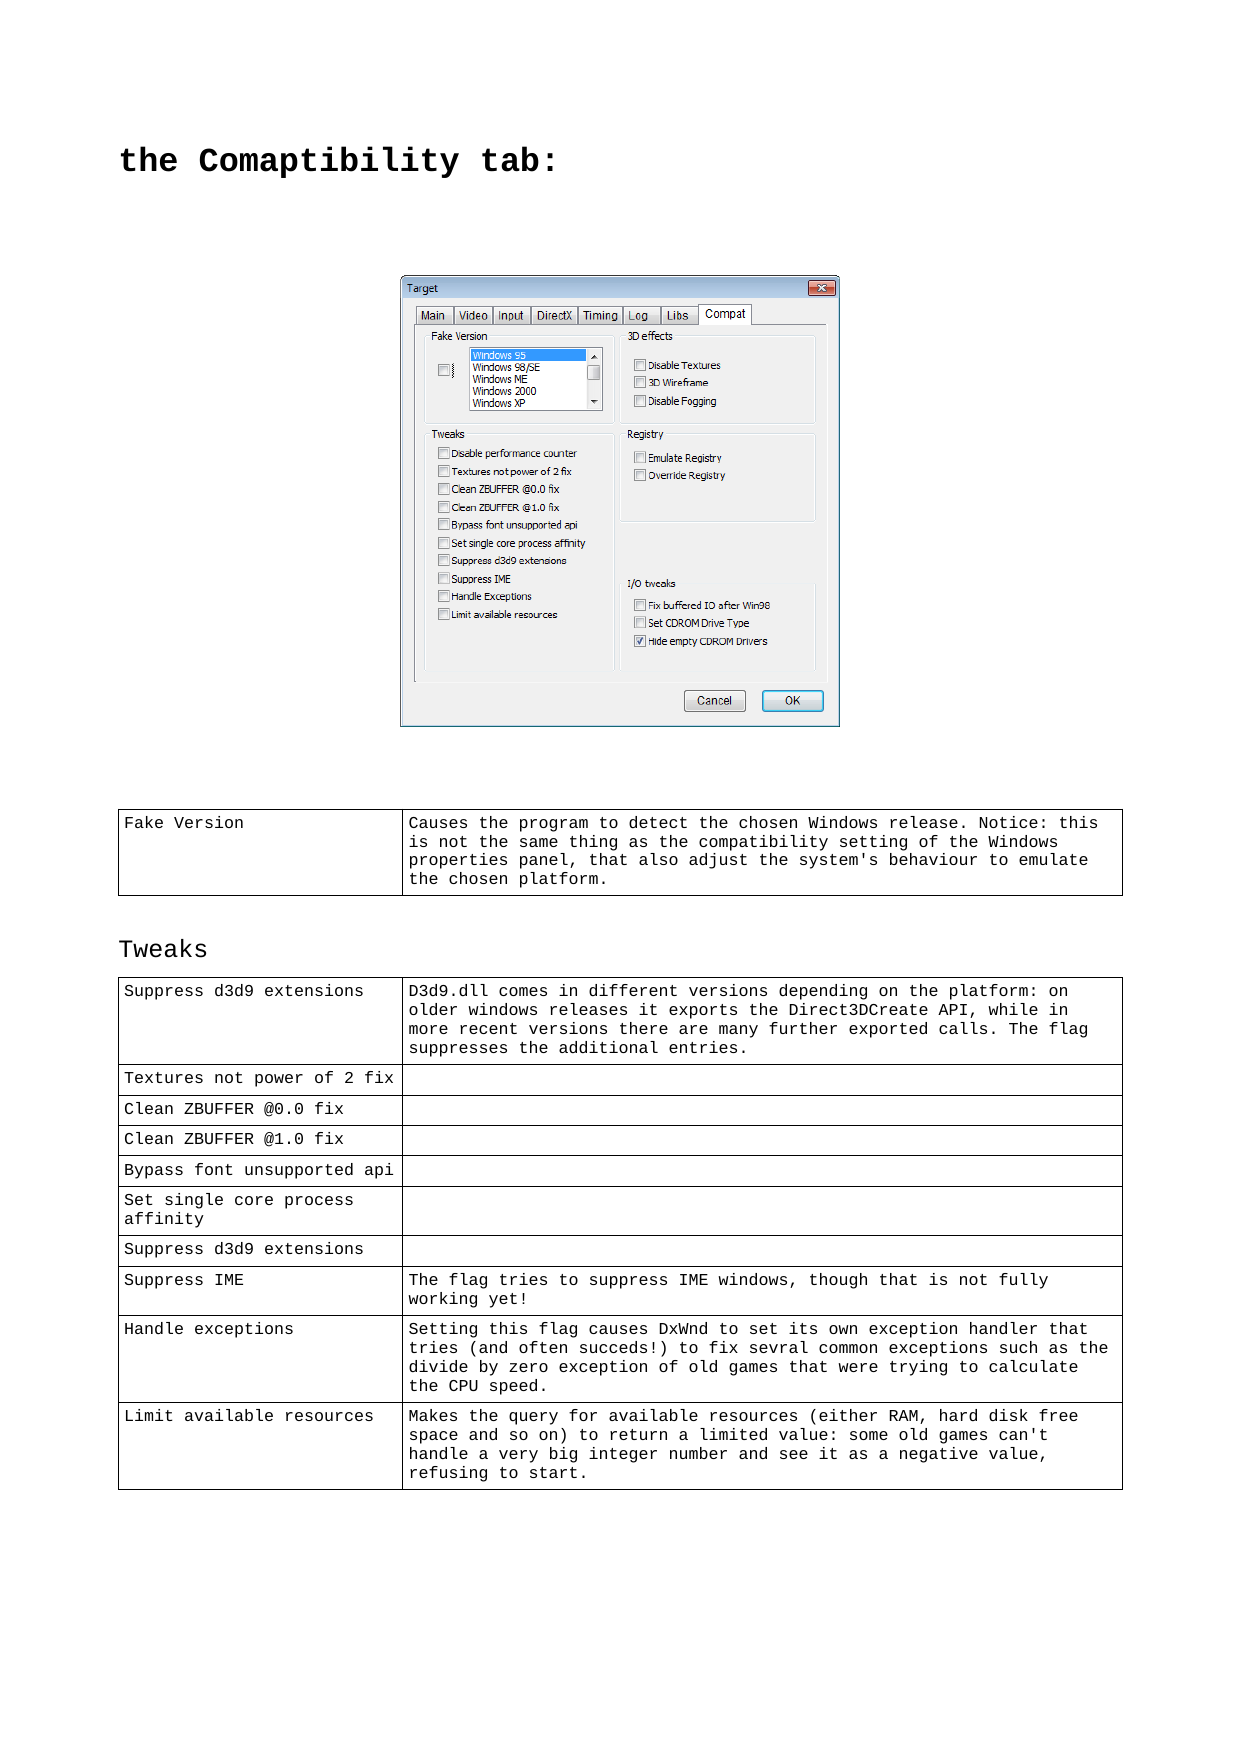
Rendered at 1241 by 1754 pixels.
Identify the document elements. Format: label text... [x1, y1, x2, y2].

table_cell Setting this flag causes DxWnd to set its own exception handler that tries (and often succeds!) to fix sevral common exceptions such as the divide by zero exception of old games that were trying to calculate the CPU speed. [403, 1316, 1122, 1402]
table_header D3d9.dll comes in different versions depending on the platform: on older windows releases it exports the Direct3DCreate API, while in more recent versions there are many further exported calls. The flag suppresses the additional entries. [403, 978, 1122, 1064]
table_cell Clean ZBUFFER @1.0 fix [119, 1126, 402, 1155]
table_cell [403, 1065, 1122, 1094]
table_cell Handle exceptions [119, 1316, 402, 1402]
table_cell [403, 1187, 1122, 1235]
table_cell Suppress IME [119, 1267, 402, 1315]
table_cell [403, 1236, 1122, 1266]
table_header Fake Version [119, 810, 402, 895]
text Tweaks [118, 936, 1122, 965]
table_header Causes the program to detect the chosen Windows release. Notice: this is not the same thing as the compatibility setting of the Windows properties panel, that also adjust the system's behaviour to emulate the chosen platform. [403, 810, 1122, 895]
table_cell Clean ZBUFFER @0.0 fix [119, 1096, 402, 1125]
subtitle the Comaptibility tab: [118, 143, 1122, 181]
table_cell Limit available resources [119, 1403, 402, 1489]
table_cell Set single core process affinity [119, 1187, 402, 1235]
table_cell [403, 1156, 1122, 1186]
table_cell [403, 1096, 1122, 1125]
table_cell Makes the query for available resources (either RAM, hard disk free space and so on) to return a limited value: some old games can't handle a very big integer number and see it as a negative value, refusing to start. [403, 1403, 1122, 1489]
table_cell [403, 1126, 1122, 1155]
table_cell Bypass font unsupported api [119, 1156, 402, 1186]
picture [400, 275, 840, 727]
table_cell The flag tries to suppress IME windows, though that is not fully working yet! [403, 1267, 1122, 1315]
table_cell Textures not power of 2 fix [119, 1065, 402, 1094]
table_header Suppress d3d9 extensions [119, 978, 402, 1064]
table_cell Suppress d3d9 extensions [119, 1236, 402, 1266]
